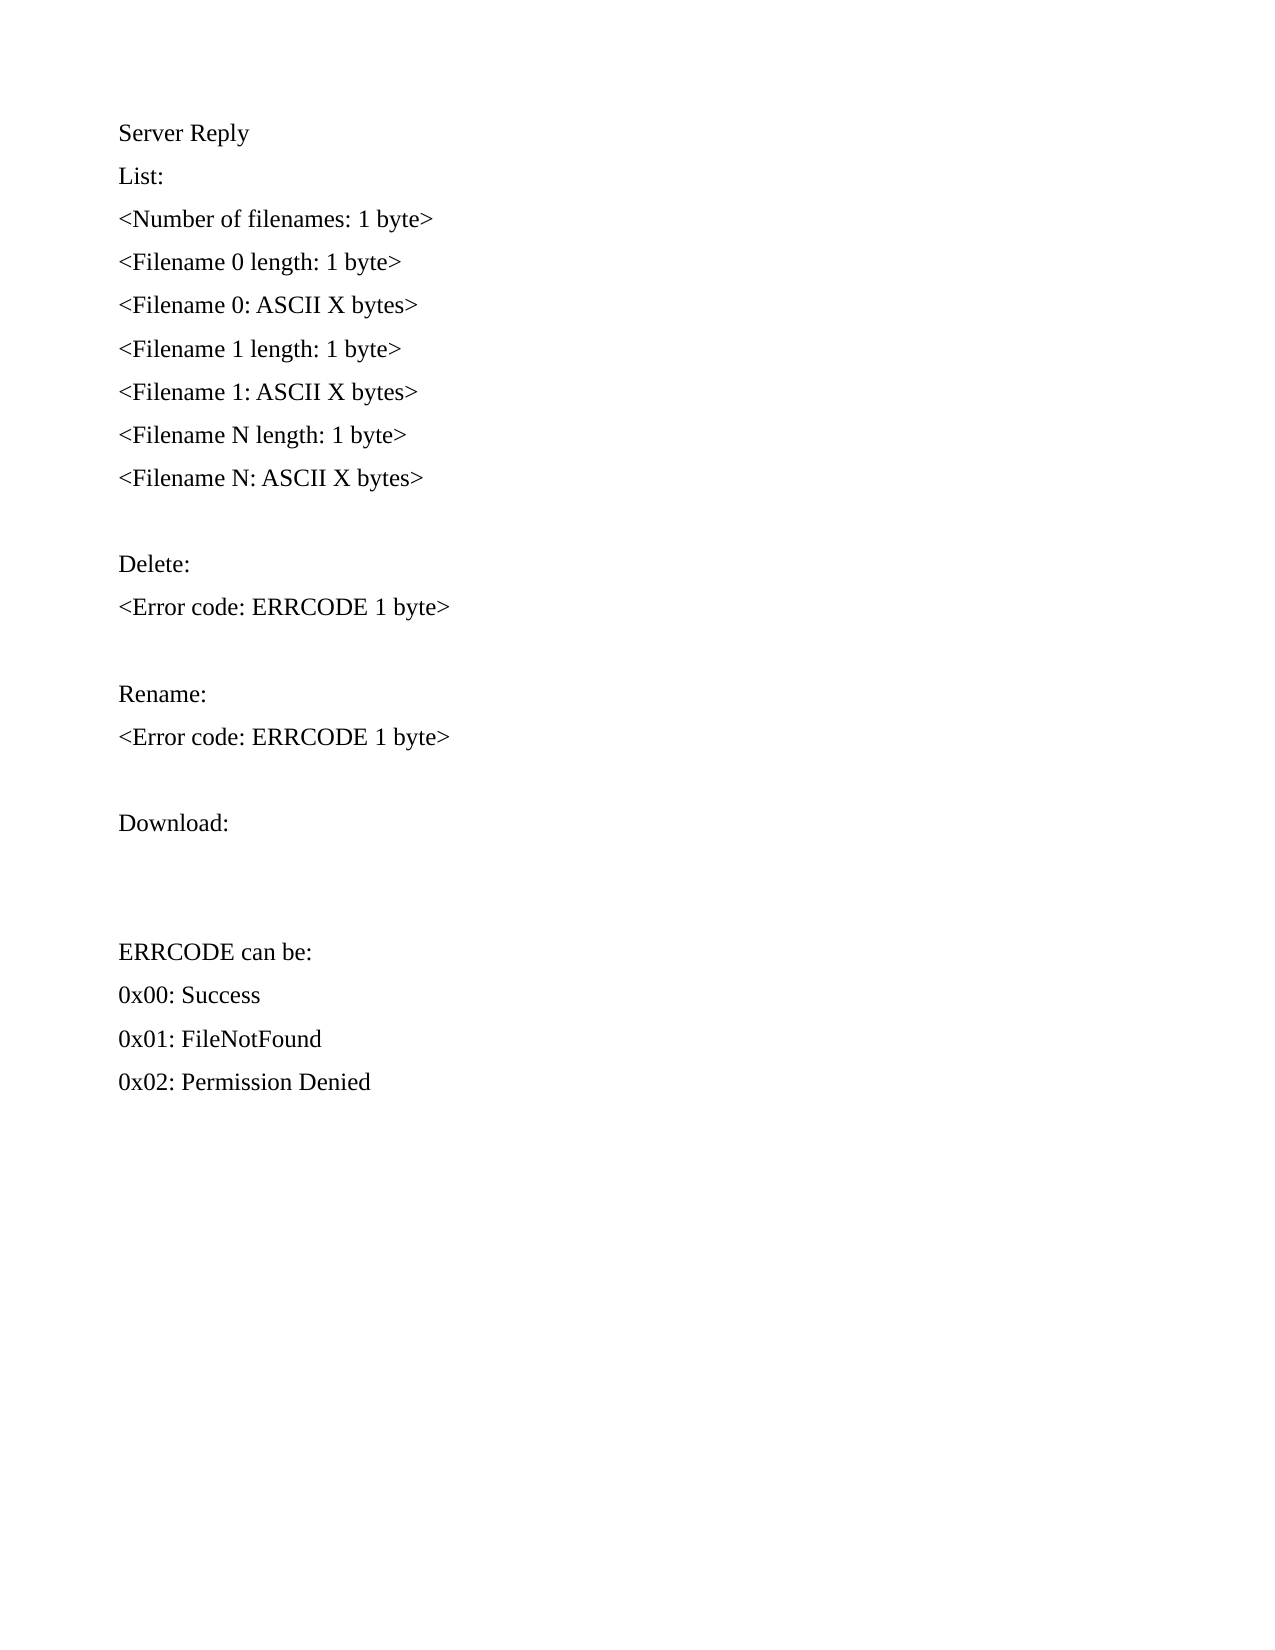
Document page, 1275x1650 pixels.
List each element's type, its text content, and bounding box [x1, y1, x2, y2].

text 0x02: Permission Denied [118, 1067, 1157, 1096]
text <Filename N length: 1 byte> [118, 420, 1157, 449]
text 0x01: FileNotFound [118, 1024, 1157, 1052]
text <Filename 0 length: 1 byte> [118, 247, 1157, 276]
text <Error code: ERRCODE 1 byte> [118, 722, 1157, 751]
text ERRCODE can be: [118, 937, 1157, 966]
text Delete: [118, 549, 1157, 578]
text <Filename 0: ASCII X bytes> [118, 291, 1157, 319]
text Download: [118, 808, 1157, 837]
text <Error code: ERRCODE 1 byte> [118, 592, 1157, 621]
text <Filename 1 length: 1 byte> [118, 334, 1157, 362]
text 0x00: Success [118, 981, 1157, 1009]
text Rename: [118, 679, 1157, 707]
text <Filename N: ASCII X bytes> [118, 463, 1157, 492]
text <Filename 1: ASCII X bytes> [118, 377, 1157, 406]
text <Number of filenames: 1 byte> [118, 204, 1157, 233]
text Server Reply [118, 118, 1157, 147]
text List: [118, 161, 1157, 190]
